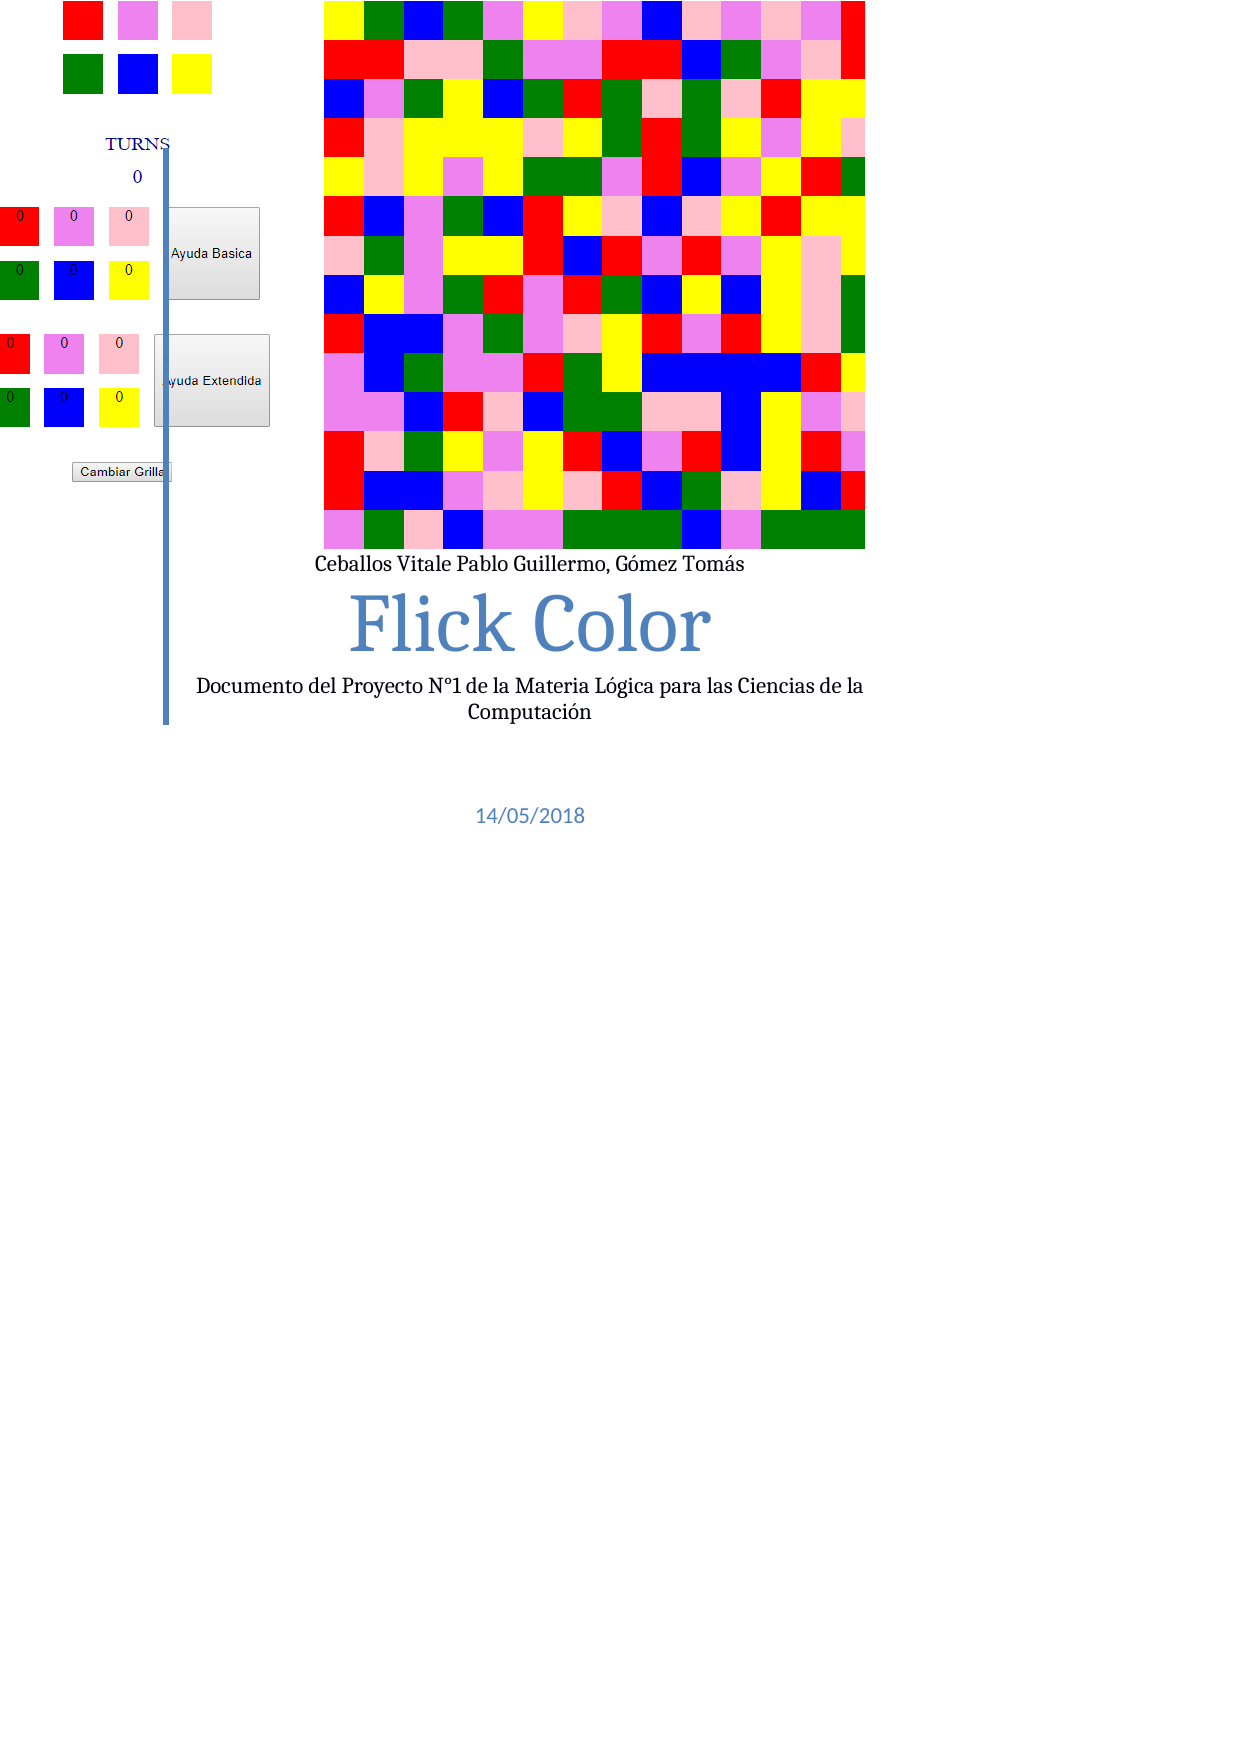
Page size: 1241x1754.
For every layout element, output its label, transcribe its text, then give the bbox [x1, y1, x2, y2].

table_cell Documento del Proyecto N°1 de la Materia Lógica para las Ciencias de la Computación [169, 673, 894, 725]
table_cell Flick Color [169, 577, 894, 673]
table_header 14/05/2018 [166, 773, 894, 857]
picture [0, 0, 866, 551]
table_header Ceballos Vitale Pablo Guillermo, Gómez Tomás [169, 148, 894, 577]
